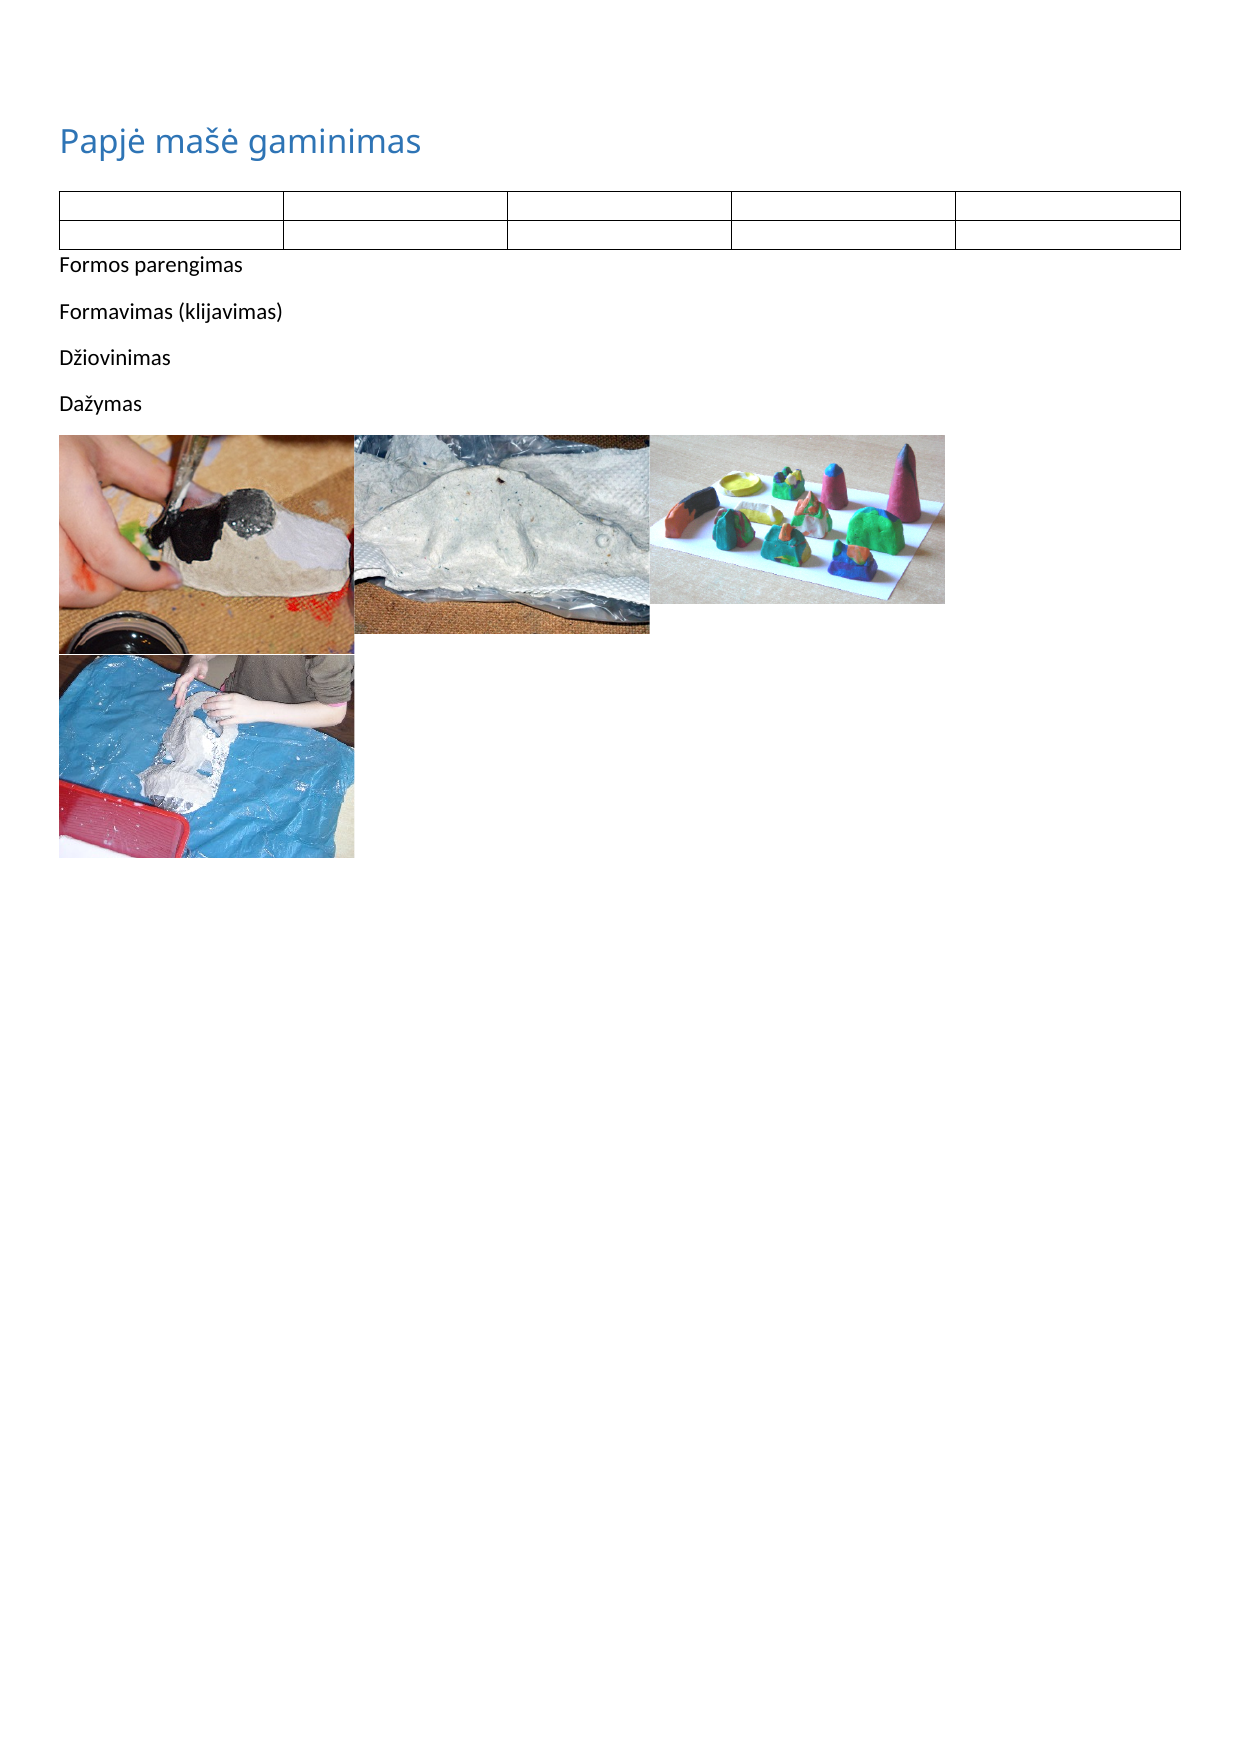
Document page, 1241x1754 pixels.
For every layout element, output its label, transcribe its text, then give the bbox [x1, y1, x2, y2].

table_header [284, 192, 507, 220]
subtitle Papjė mašė gaminimas [59, 118, 1181, 163]
table_cell [284, 221, 507, 249]
table_header [60, 192, 283, 220]
text Dažymas [59, 389, 1181, 417]
table_header [956, 192, 1180, 220]
table_cell [732, 221, 955, 249]
text Džiovinimas [59, 343, 1181, 371]
table_cell [508, 221, 731, 249]
text Formos parengimas [59, 250, 1181, 278]
text Formavimas (klijavimas) [59, 297, 1181, 325]
table_header [732, 192, 955, 220]
table_cell [956, 221, 1180, 249]
table_cell [60, 221, 283, 249]
table_header [508, 192, 731, 220]
